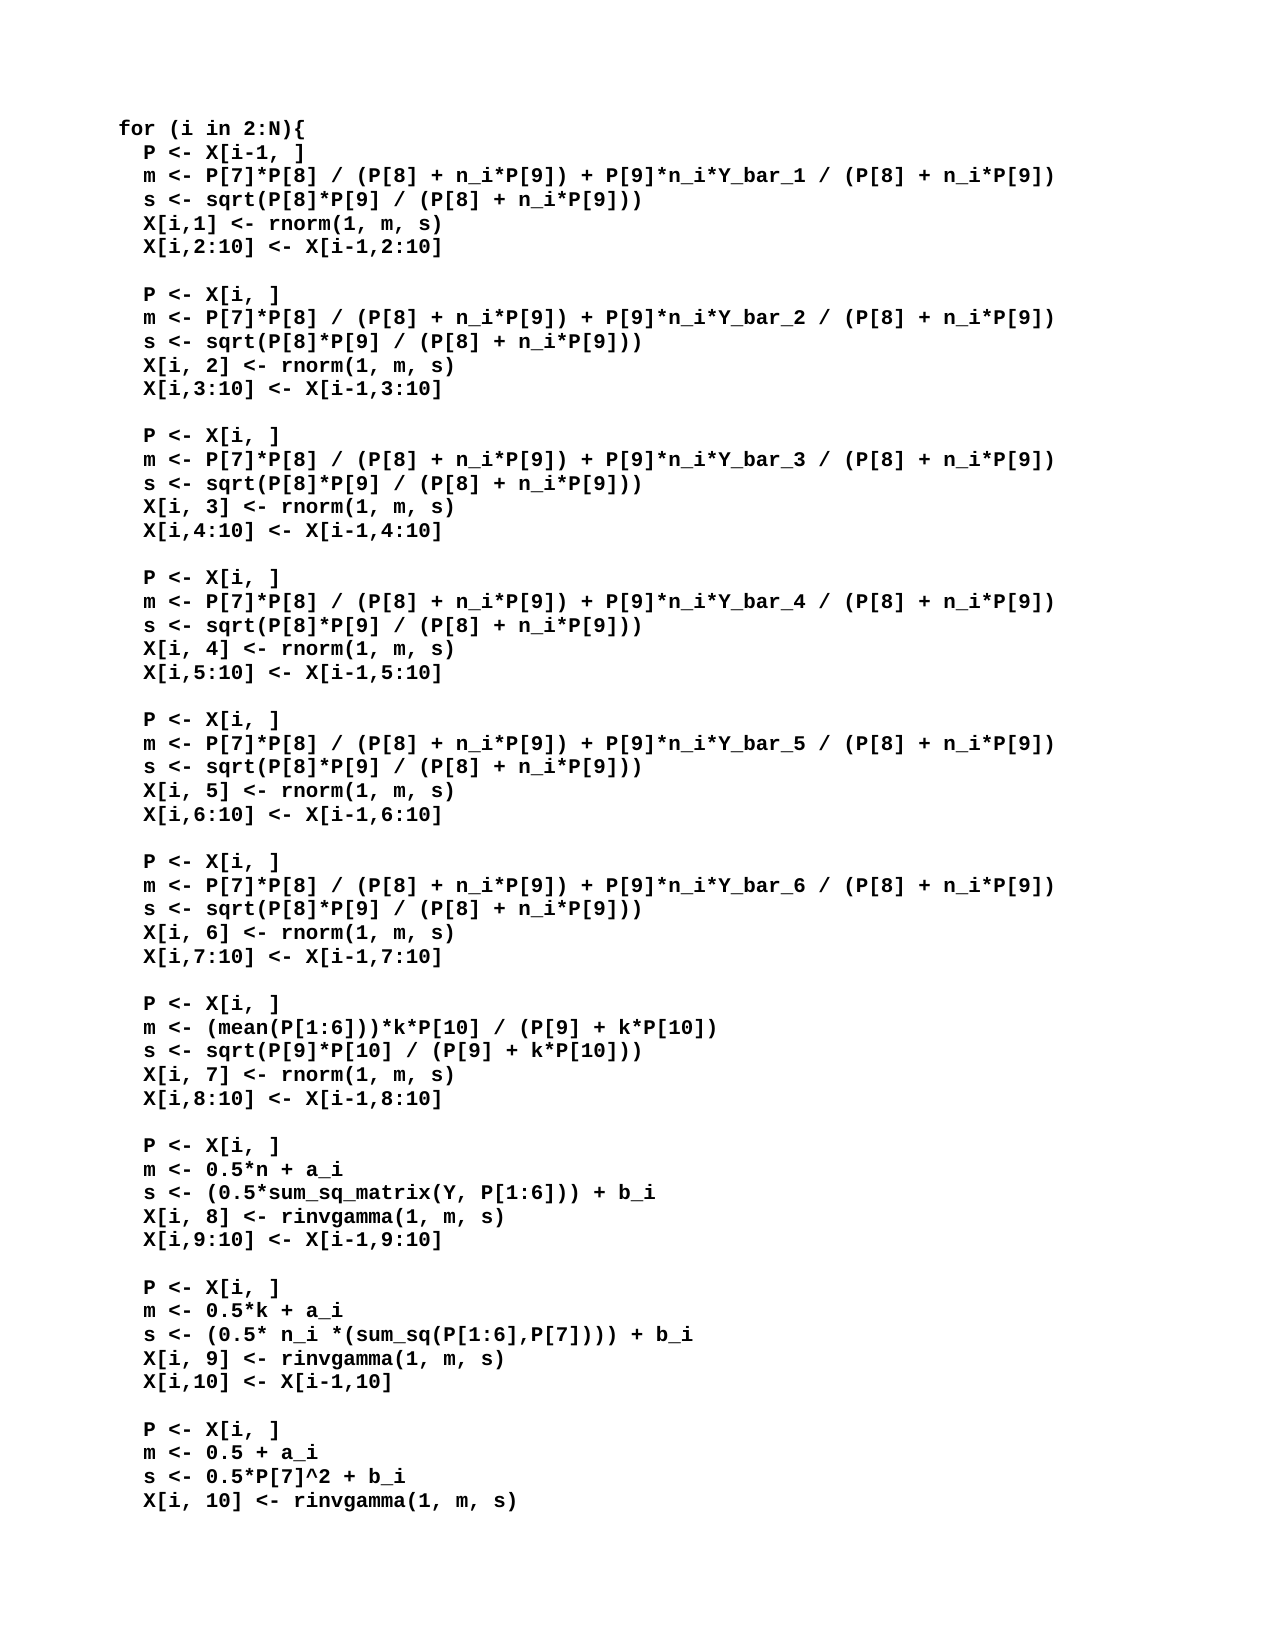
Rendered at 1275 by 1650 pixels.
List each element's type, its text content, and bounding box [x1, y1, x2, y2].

text m <- P[7]*P[8] / (P[8] + n_i*P[9]) + P[9]*n_i*Y_bar_4 / (P[8] + n_i*P[9]) [118, 591, 1157, 615]
text for (i in 2:N){ [118, 118, 1157, 142]
text X[i, 9] <- rinvgamma(1, m, s) [118, 1348, 1157, 1371]
text X[i,2:10] <- X[i-1,2:10] [118, 236, 1157, 260]
text m <- 0.5 + a_i [118, 1442, 1157, 1466]
text X[i, 10] <- rinvgamma(1, m, s) [118, 1489, 1157, 1513]
text s <- (0.5* n_i *(sum_sq(P[1:6],P[7]))) + b_i [118, 1324, 1157, 1348]
text X[i,7:10] <- X[i-1,7:10] [118, 946, 1157, 969]
text m <- P[7]*P[8] / (P[8] + n_i*P[9]) + P[9]*n_i*Y_bar_1 / (P[8] + n_i*P[9]) [118, 165, 1157, 189]
text X[i, 5] <- rnorm(1, m, s) [118, 780, 1157, 804]
text m <- P[7]*P[8] / (P[8] + n_i*P[9]) + P[9]*n_i*Y_bar_3 / (P[8] + n_i*P[9]) [118, 449, 1157, 473]
text X[i, 3] <- rnorm(1, m, s) [118, 496, 1157, 520]
text m <- P[7]*P[8] / (P[8] + n_i*P[9]) + P[9]*n_i*Y_bar_5 / (P[8] + n_i*P[9]) [118, 733, 1157, 757]
text X[i,4:10] <- X[i-1,4:10] [118, 520, 1157, 544]
text P <- X[i, ] [118, 851, 1157, 875]
text X[i, 8] <- rinvgamma(1, m, s) [118, 1206, 1157, 1229]
text X[i,8:10] <- X[i-1,8:10] [118, 1088, 1157, 1111]
text P <- X[i-1, ] [118, 142, 1157, 165]
text m <- P[7]*P[8] / (P[8] + n_i*P[9]) + P[9]*n_i*Y_bar_6 / (P[8] + n_i*P[9]) [118, 875, 1157, 898]
text X[i, 2] <- rnorm(1, m, s) [118, 354, 1157, 378]
text X[i, 7] <- rnorm(1, m, s) [118, 1064, 1157, 1088]
text s <- sqrt(P[8]*P[9] / (P[8] + n_i*P[9])) [118, 189, 1157, 213]
text s <- sqrt(P[8]*P[9] / (P[8] + n_i*P[9])) [118, 331, 1157, 354]
text m <- P[7]*P[8] / (P[8] + n_i*P[9]) + P[9]*n_i*Y_bar_2 / (P[8] + n_i*P[9]) [118, 307, 1157, 331]
text s <- sqrt(P[8]*P[9] / (P[8] + n_i*P[9])) [118, 757, 1157, 780]
text s <- sqrt(P[8]*P[9] / (P[8] + n_i*P[9])) [118, 473, 1157, 496]
text s <- (0.5*sum_sq_matrix(Y, P[1:6])) + b_i [118, 1182, 1157, 1206]
text P <- X[i, ] [118, 426, 1157, 449]
text P <- X[i, ] [118, 567, 1157, 591]
text s <- 0.5*P[7]^2 + b_i [118, 1466, 1157, 1489]
text P <- X[i, ] [118, 284, 1157, 307]
text X[i, 4] <- rnorm(1, m, s) [118, 638, 1157, 662]
text X[i,9:10] <- X[i-1,9:10] [118, 1229, 1157, 1253]
text P <- X[i, ] [118, 993, 1157, 1017]
text m <- 0.5*n + a_i [118, 1158, 1157, 1182]
text X[i,6:10] <- X[i-1,6:10] [118, 804, 1157, 827]
text X[i,1] <- rnorm(1, m, s) [118, 213, 1157, 236]
text X[i, 6] <- rnorm(1, m, s) [118, 922, 1157, 946]
text m <- 0.5*k + a_i [118, 1300, 1157, 1324]
text s <- sqrt(P[9]*P[10] / (P[9] + k*P[10])) [118, 1040, 1157, 1064]
text P <- X[i, ] [118, 1277, 1157, 1300]
text s <- sqrt(P[8]*P[9] / (P[8] + n_i*P[9])) [118, 615, 1157, 638]
text s <- sqrt(P[8]*P[9] / (P[8] + n_i*P[9])) [118, 898, 1157, 922]
text X[i,3:10] <- X[i-1,3:10] [118, 378, 1157, 402]
text X[i,10] <- X[i-1,10] [118, 1371, 1157, 1395]
text P <- X[i, ] [118, 1135, 1157, 1158]
text m <- (mean(P[1:6]))*k*P[10] / (P[9] + k*P[10]) [118, 1017, 1157, 1040]
text P <- X[i, ] [118, 1419, 1157, 1442]
text X[i,5:10] <- X[i-1,5:10] [118, 662, 1157, 686]
text P <- X[i, ] [118, 709, 1157, 733]
